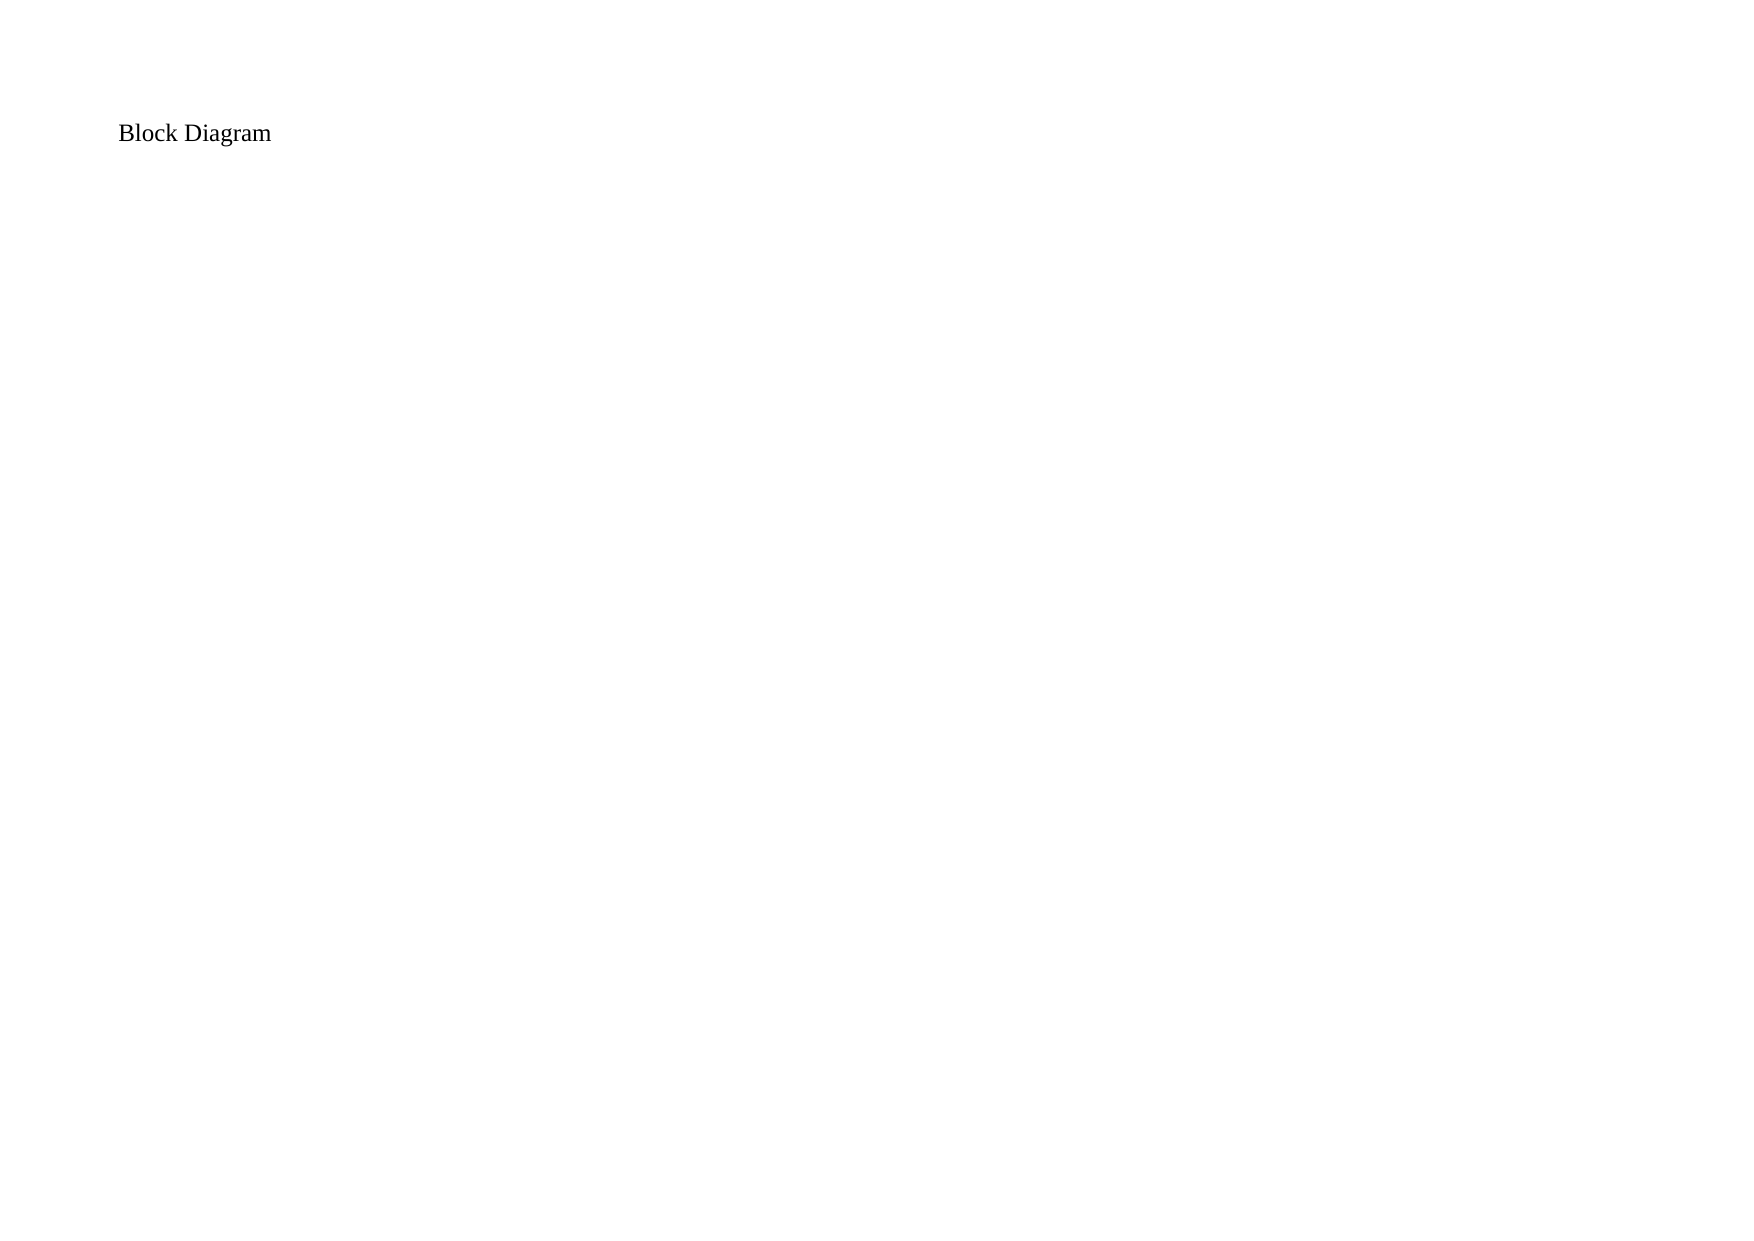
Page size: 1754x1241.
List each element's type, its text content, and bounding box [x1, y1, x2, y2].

text Block Diagram [118, 118, 1636, 176]
